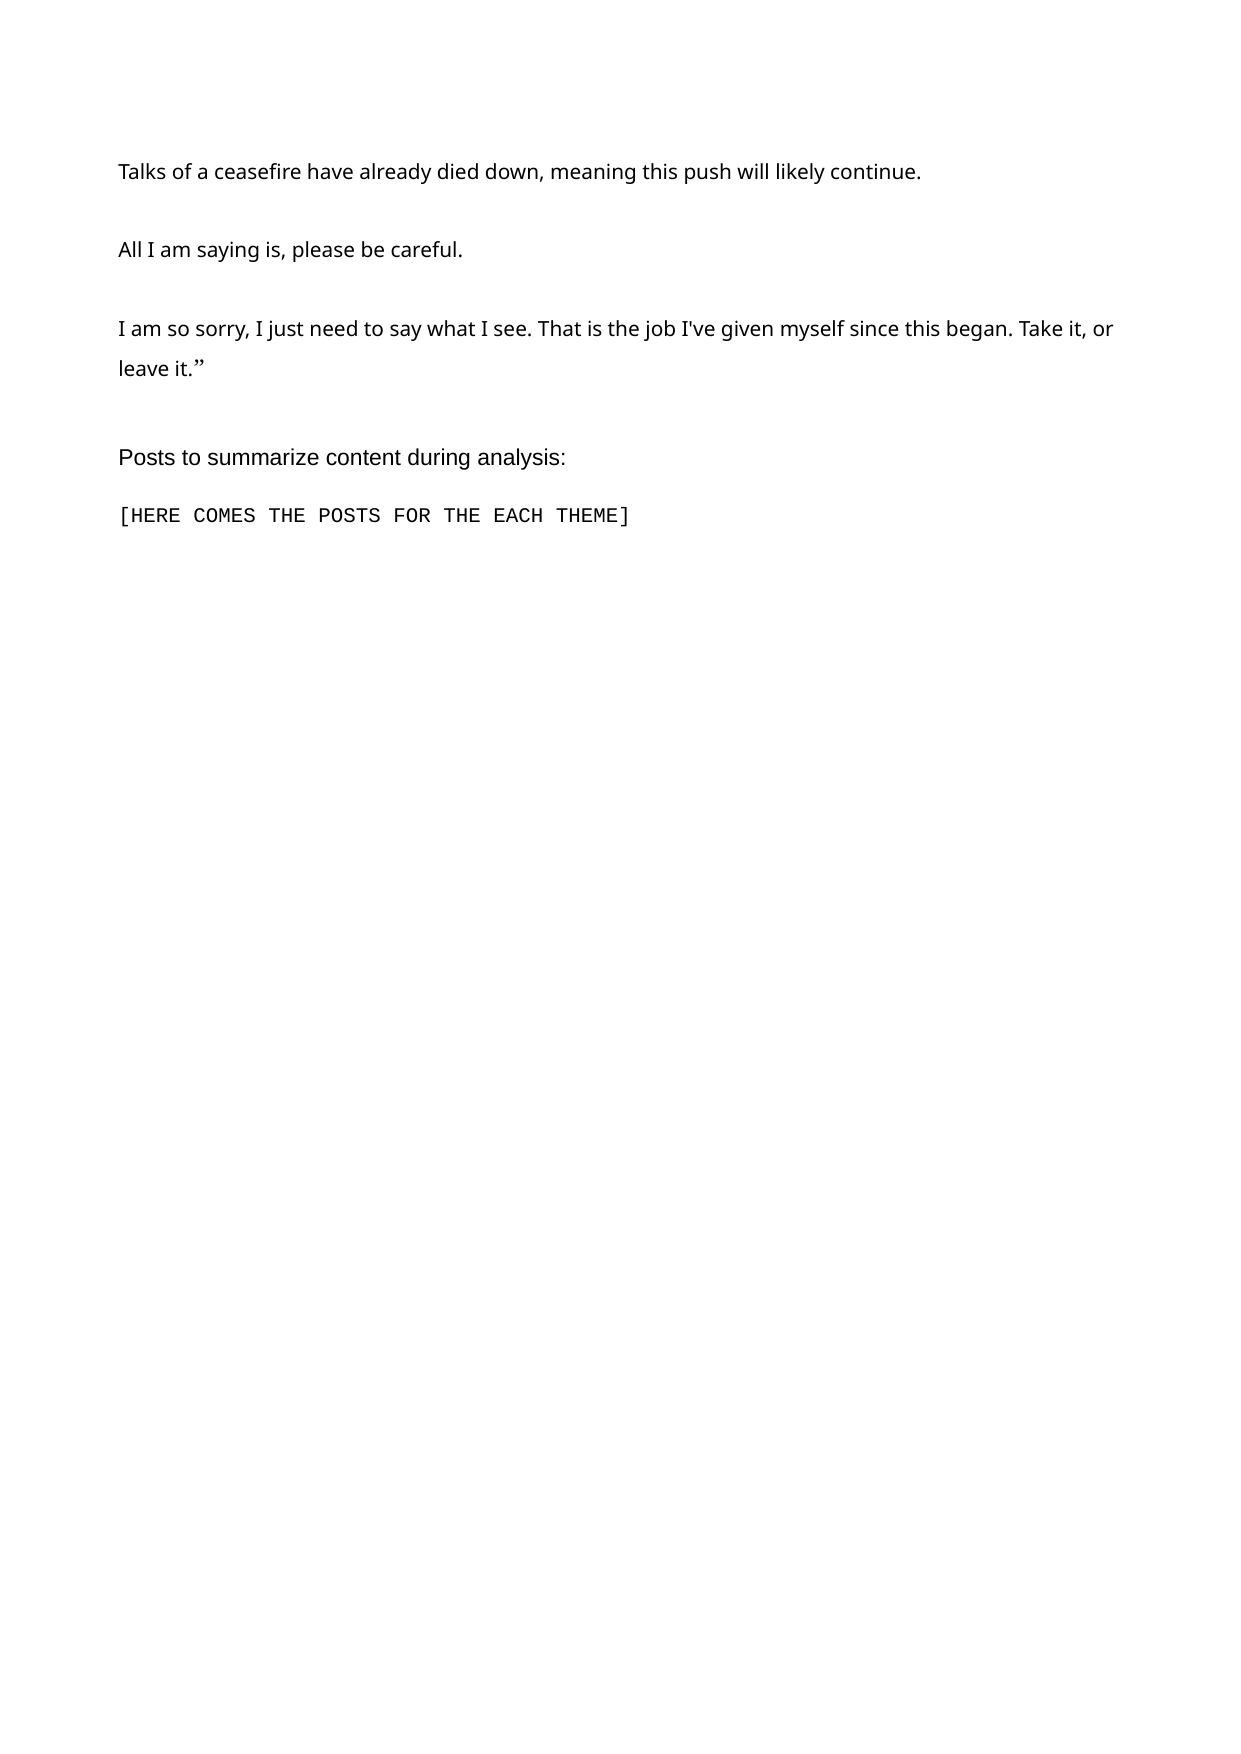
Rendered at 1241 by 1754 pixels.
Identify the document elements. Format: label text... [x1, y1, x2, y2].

text Talks of a ceasefire have already died down, meaning this push will likely continue. All I am saying is, please be careful. I am so sorry, I just need to say what I see. That is the job I've given myself since this began. Take it, or leave it.” [118, 118, 1122, 383]
text Posts to summarize content during analysis: [118, 444, 1122, 470]
text [HERE COMES THE POSTS FOR THE EACH THEME] [118, 505, 1122, 529]
